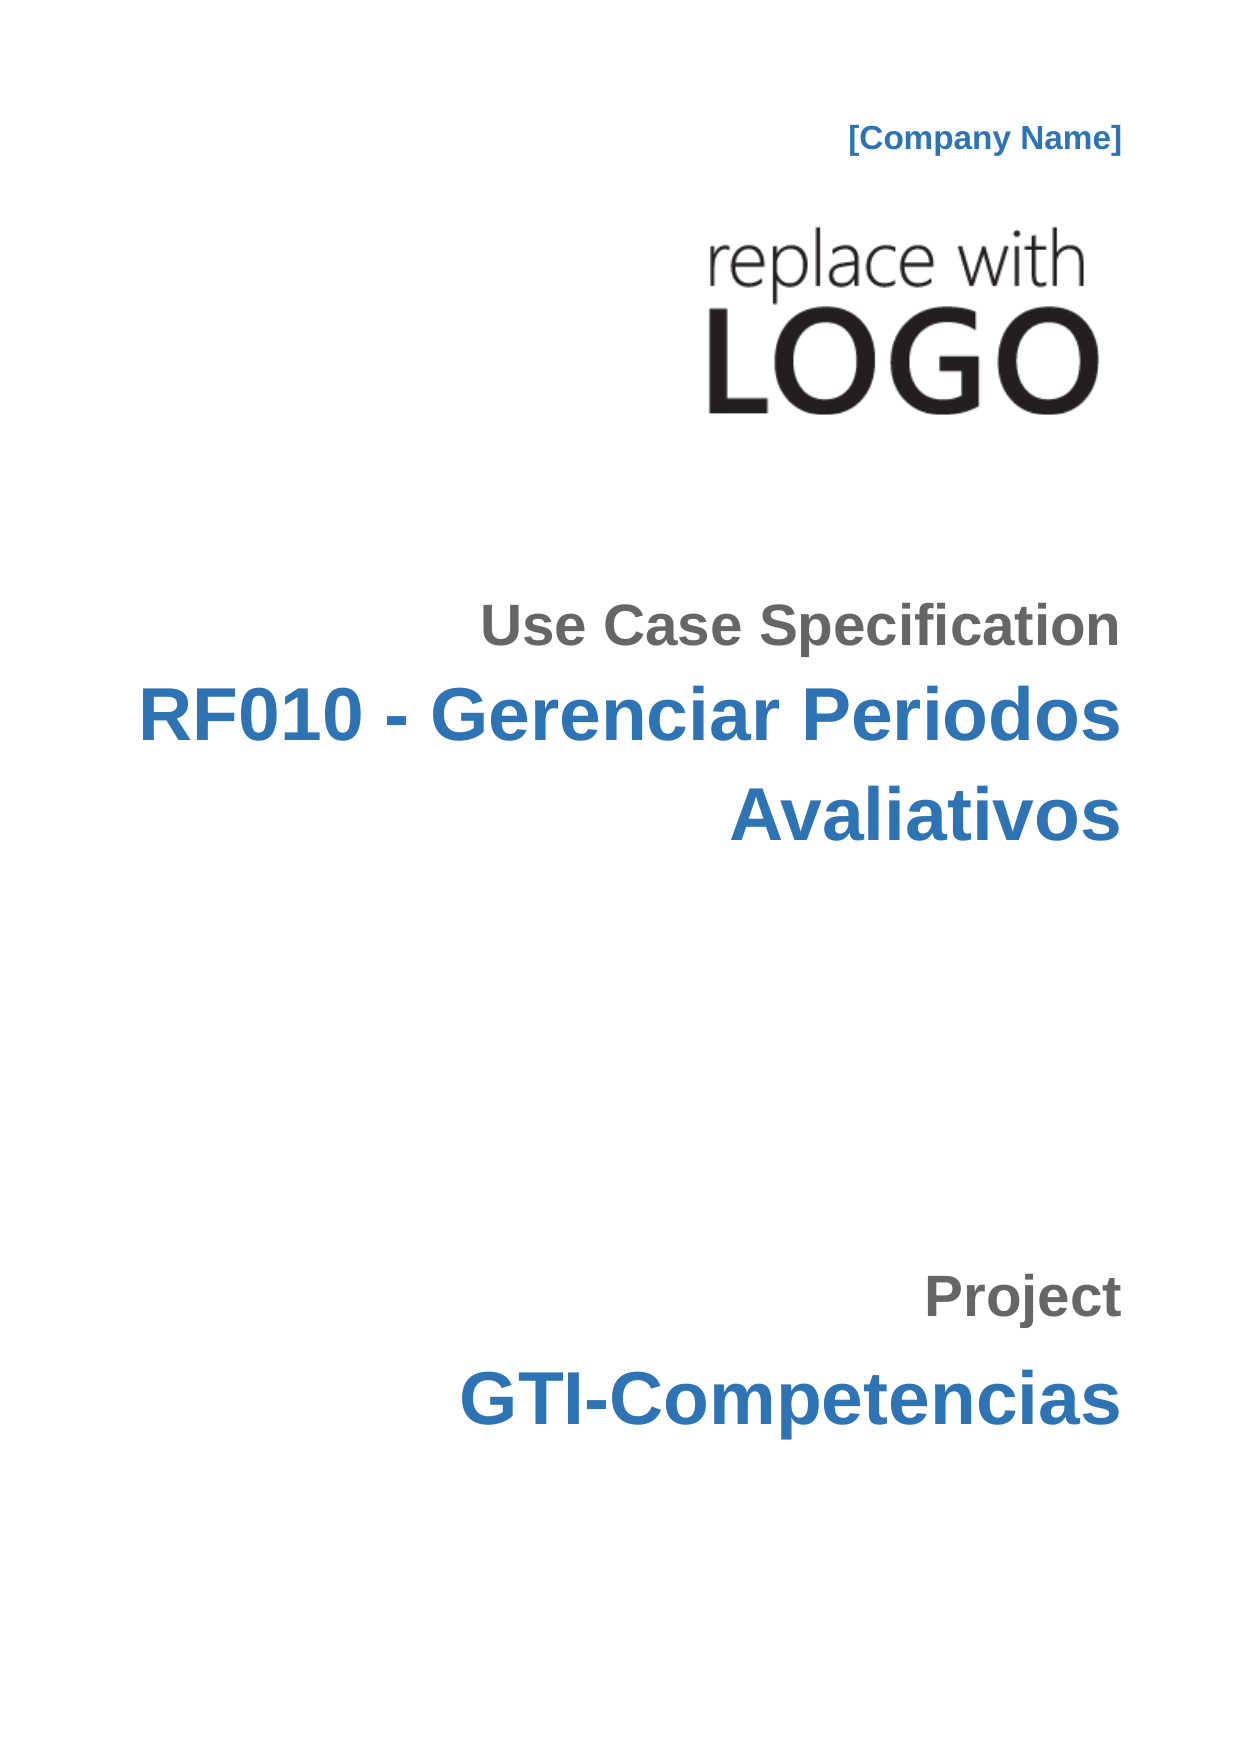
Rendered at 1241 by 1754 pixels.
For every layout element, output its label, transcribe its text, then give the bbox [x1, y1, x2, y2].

title Use Case Specification [118, 591, 1122, 658]
text RF010 - Gerenciar Periodos Avaliativos [118, 670, 1122, 856]
title Project [118, 1262, 1122, 1329]
picture [687, 206, 1123, 445]
title GTI-Competencias [118, 1354, 1122, 1440]
text [Company Name] [118, 118, 1122, 157]
